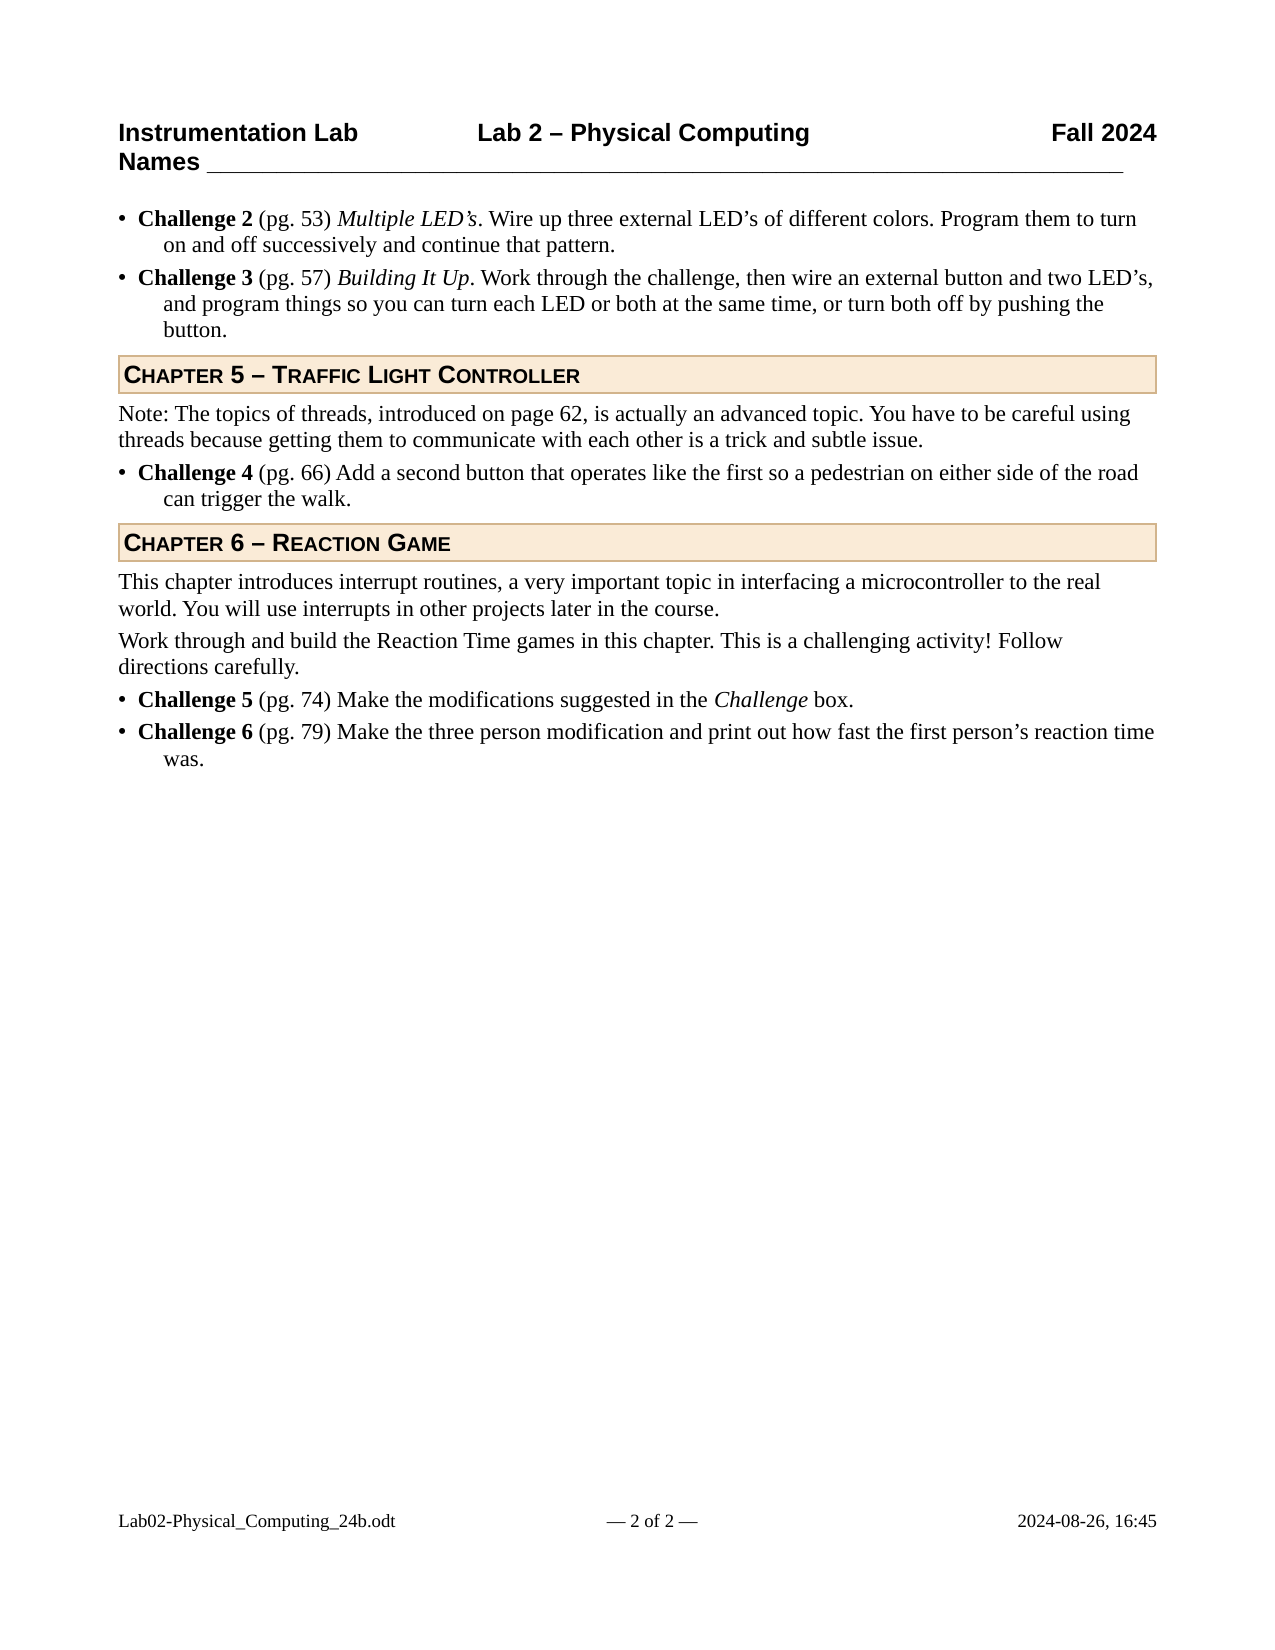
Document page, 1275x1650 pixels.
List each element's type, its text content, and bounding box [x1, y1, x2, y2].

text Note: The topics of threads, introduced on page 62, is actually an advanced topic. You have to be careful using threads because getting them to communicate with each other is a trick and subtle issue. [118, 400, 1157, 453]
subtitle Chapter 5 – Traffic Light Controller [120, 357, 1155, 392]
list Challenge 6 (pg. 79) Make the three person modification and print out how fast the first person’s reaction time was. [118, 718, 1157, 771]
list Challenge 3 (pg. 57) Building It Up. Work through the challenge, then wire an external button and two LED’s, and program things so you can turn each LED or both at the same time, or turn both off by pushing the button. [118, 264, 1157, 343]
list Challenge 5 (pg. 74) Make the modifications suggested in the Challenge box. [118, 686, 1157, 712]
list Challenge 4 (pg. 66) Add a second button that operates like the first so a pedestrian on either side of the road can trigger the walk. [118, 459, 1157, 511]
subtitle Chapter 6 – Reaction Game [120, 525, 1155, 560]
text Work through and build the Reaction Time games in this chapter. This is a challenging activity! Follow directions carefully. [118, 627, 1157, 680]
list Challenge 2 (pg. 53) Multiple LED’s. Wire up three external LED’s of different colors. Program them to turn on and off successively and continue that pattern. [118, 205, 1157, 258]
text This chapter introduces interrupt routines, a very important topic in interfacing a microcontroller to the real world. You will use interrupts in other projects later in the course. [118, 568, 1157, 621]
